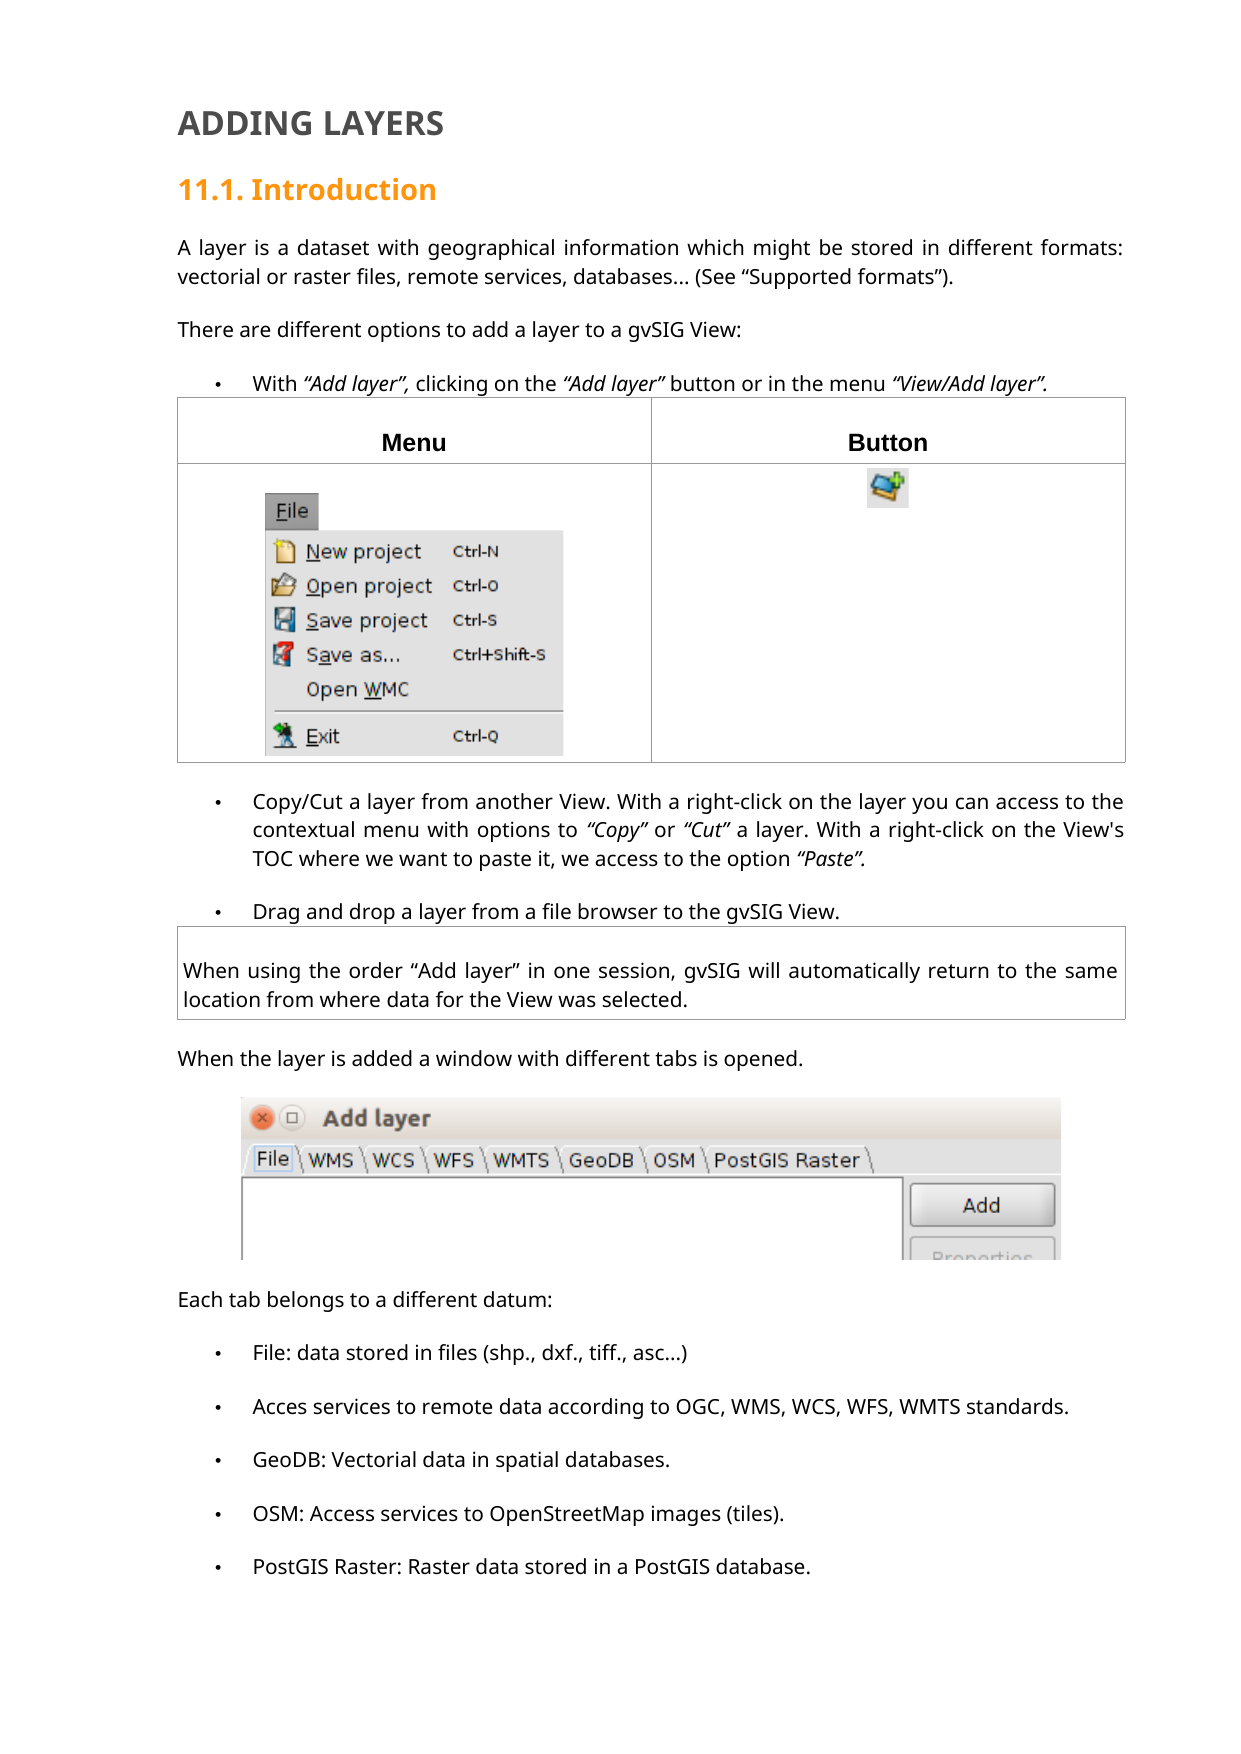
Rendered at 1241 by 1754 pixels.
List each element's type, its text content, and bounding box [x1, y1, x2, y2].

text A layer is a dataset with geographical information which might be stored in different formats: vectorial or raster files, remote services, databases... (See “Supported formats”). [177, 233, 1125, 290]
table_header Menu [178, 398, 651, 463]
list GeoDB: Vectorial data in spatial databases. [215, 1445, 1125, 1474]
list OSM: Access services to OpenStreetMap images (tiles). [215, 1499, 1125, 1527]
table_header When using the order “Add layer” in one session, gvSIG will automatically return to the same location from where data for the View was selected. [178, 927, 1125, 1019]
picture [241, 1097, 1062, 1260]
table_cell [178, 464, 651, 762]
table_cell [652, 464, 1125, 468]
list Copy/Cut a layer from another View. With a right-click on the layer you can access to the contextual menu with options to “Copy” or “Cut” a layer. With a right-click on the View's TOC where we want to paste it, we access to the option “Paste”. [215, 787, 1125, 872]
subtitle adding layers [177, 100, 1125, 145]
list File: data stored in files (shp., dxf., tiff., asc...) [215, 1338, 1125, 1367]
list PostGIS Raster: Raster data stored in a PostGIS database. [215, 1552, 1125, 1581]
picture [867, 468, 909, 508]
list With “Add layer”, clicking on the “Add layer” button or in the menu “View/Add layer”. [215, 369, 1125, 397]
text There are different options to add a layer to a gvSIG View: [177, 315, 1125, 344]
list Acces services to remote data according to OGC, WMS, WCS, WFS, WMTS standards. [215, 1392, 1125, 1420]
table_header Button [652, 398, 1125, 463]
picture [265, 493, 564, 756]
text Each tab belongs to a different datum: [177, 1285, 1125, 1313]
subtitle 11.1. Introduction [177, 169, 1125, 208]
table_cell [652, 469, 1125, 762]
list Drag and drop a layer from a file browser to the gvSIG View. [215, 897, 1125, 926]
text When the layer is added a window with different tabs is opened. [177, 1044, 1125, 1072]
